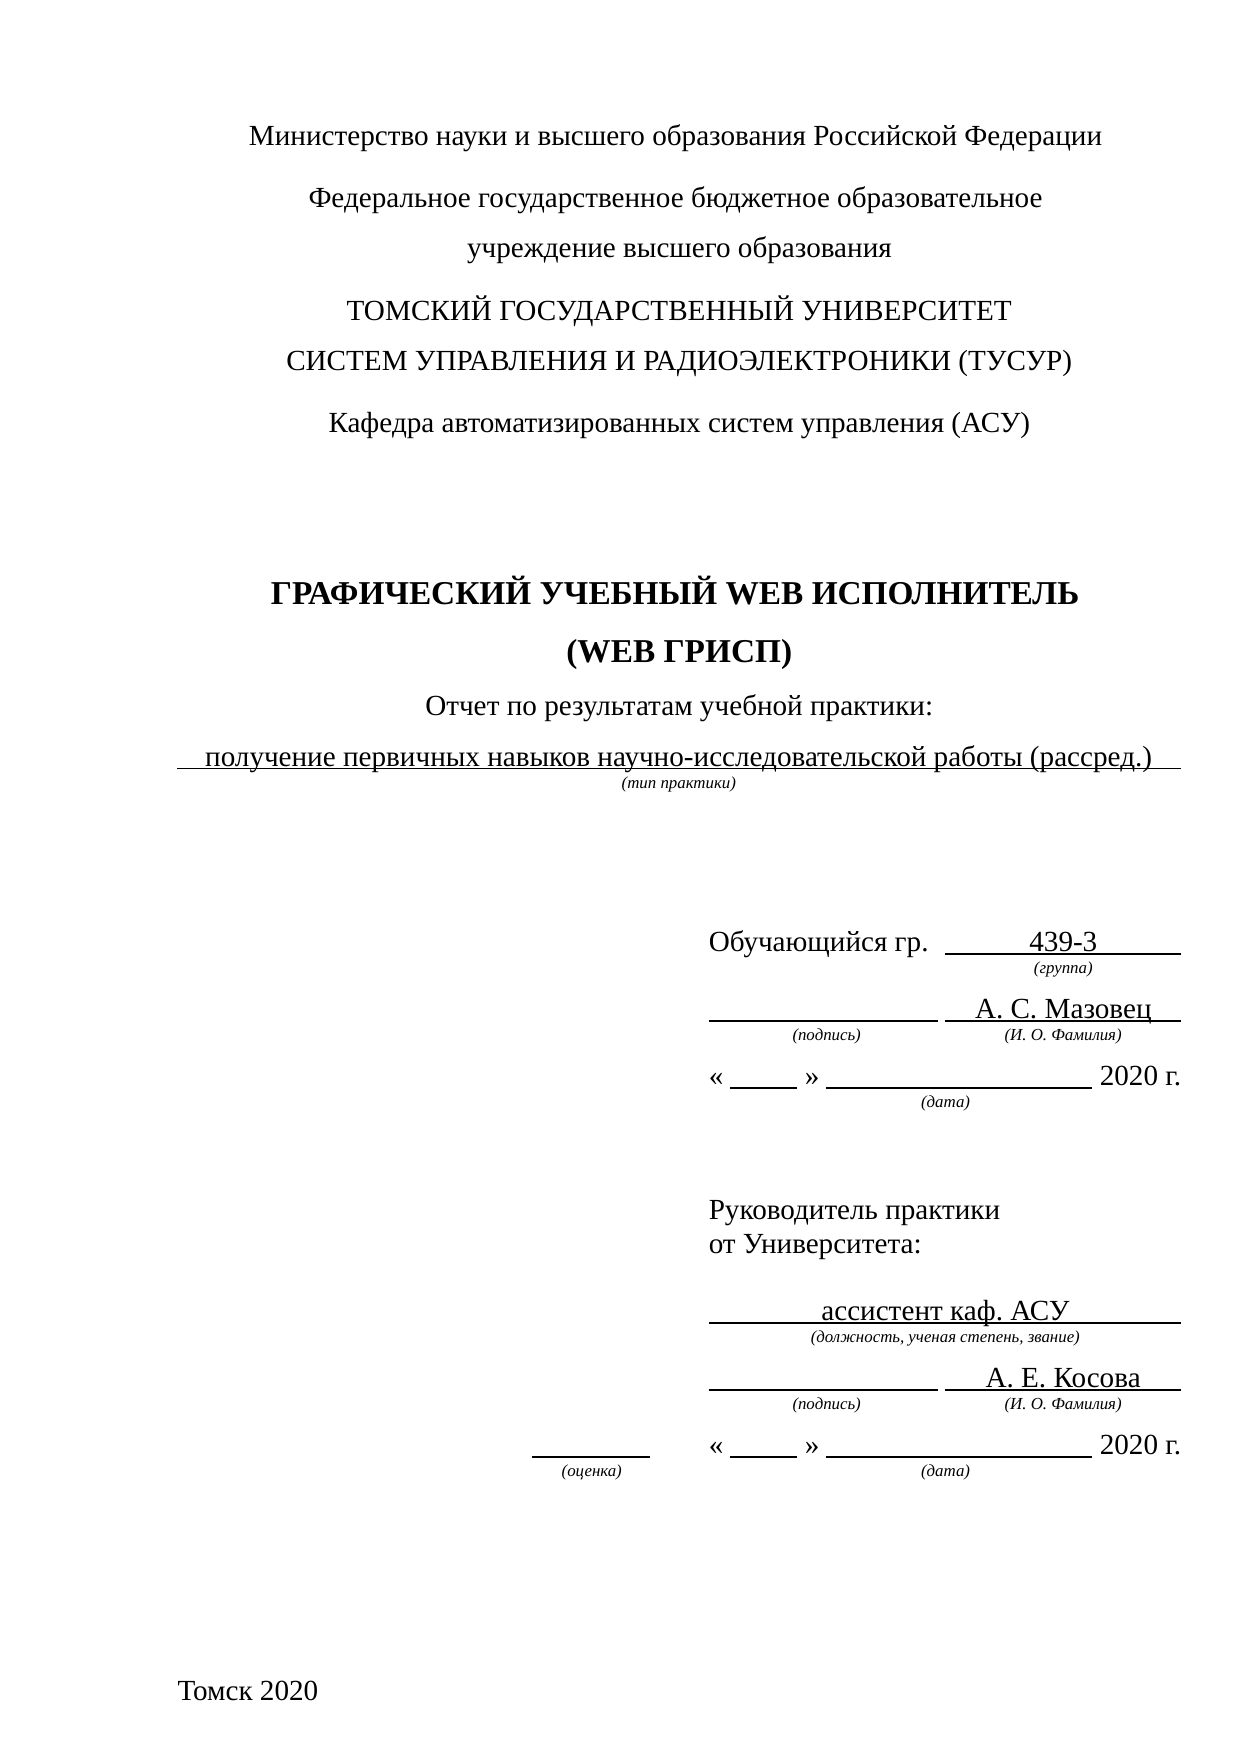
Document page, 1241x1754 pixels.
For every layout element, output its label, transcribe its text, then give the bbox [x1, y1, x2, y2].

text А. Е. Косова [708, 1360, 1181, 1393]
text Руководитель практики [708, 1192, 1181, 1226]
text ассистент каф. АСУ [708, 1293, 1181, 1322]
text Обучающийся гр. 439-3 [708, 865, 1181, 957]
text получение первичных навыков научно-исследовательской работы (рассред.) [177, 739, 1181, 768]
text (подпись) (И. О. Фамилия) [708, 1393, 1181, 1427]
text (дата) [708, 1092, 1181, 1125]
text (должность, ученая степень, звание) [708, 1326, 1181, 1360]
text (группа) [708, 957, 1181, 991]
text ТОМСКИЙ ГОСУДАРСТВЕННЫЙ УНИВЕРСИТЕТ СИСТЕМ УПРАВЛЕНИЯ И РАДИОЭЛЕКТРОНИКИ (ТУСУР) [177, 293, 1181, 376]
text (дата) [708, 1461, 1181, 1553]
text А. С. Мазовец [708, 991, 1181, 1024]
text (оценка) [177, 1461, 649, 1494]
text Федеральное государственное бюджетное образовательное учреждение высшего образования [177, 180, 1181, 264]
text от Университета: [708, 1226, 1181, 1259]
text Графический учебный web исполнитель (Web ГРИСП) [177, 573, 1181, 669]
text Отчет по результатам учебной практики: [177, 688, 1181, 722]
text « » 2020 г. [708, 1427, 1181, 1461]
text « » 2020 г. [708, 1058, 1181, 1092]
text Министерство науки и высшего образования Российской Федерации [177, 118, 1181, 152]
text Кафедра автоматизированных систем управления (АСУ) [177, 405, 1181, 438]
text (тип практики) [177, 772, 1181, 806]
text (подпись) (И. О. Фамилия) [708, 1024, 1181, 1058]
